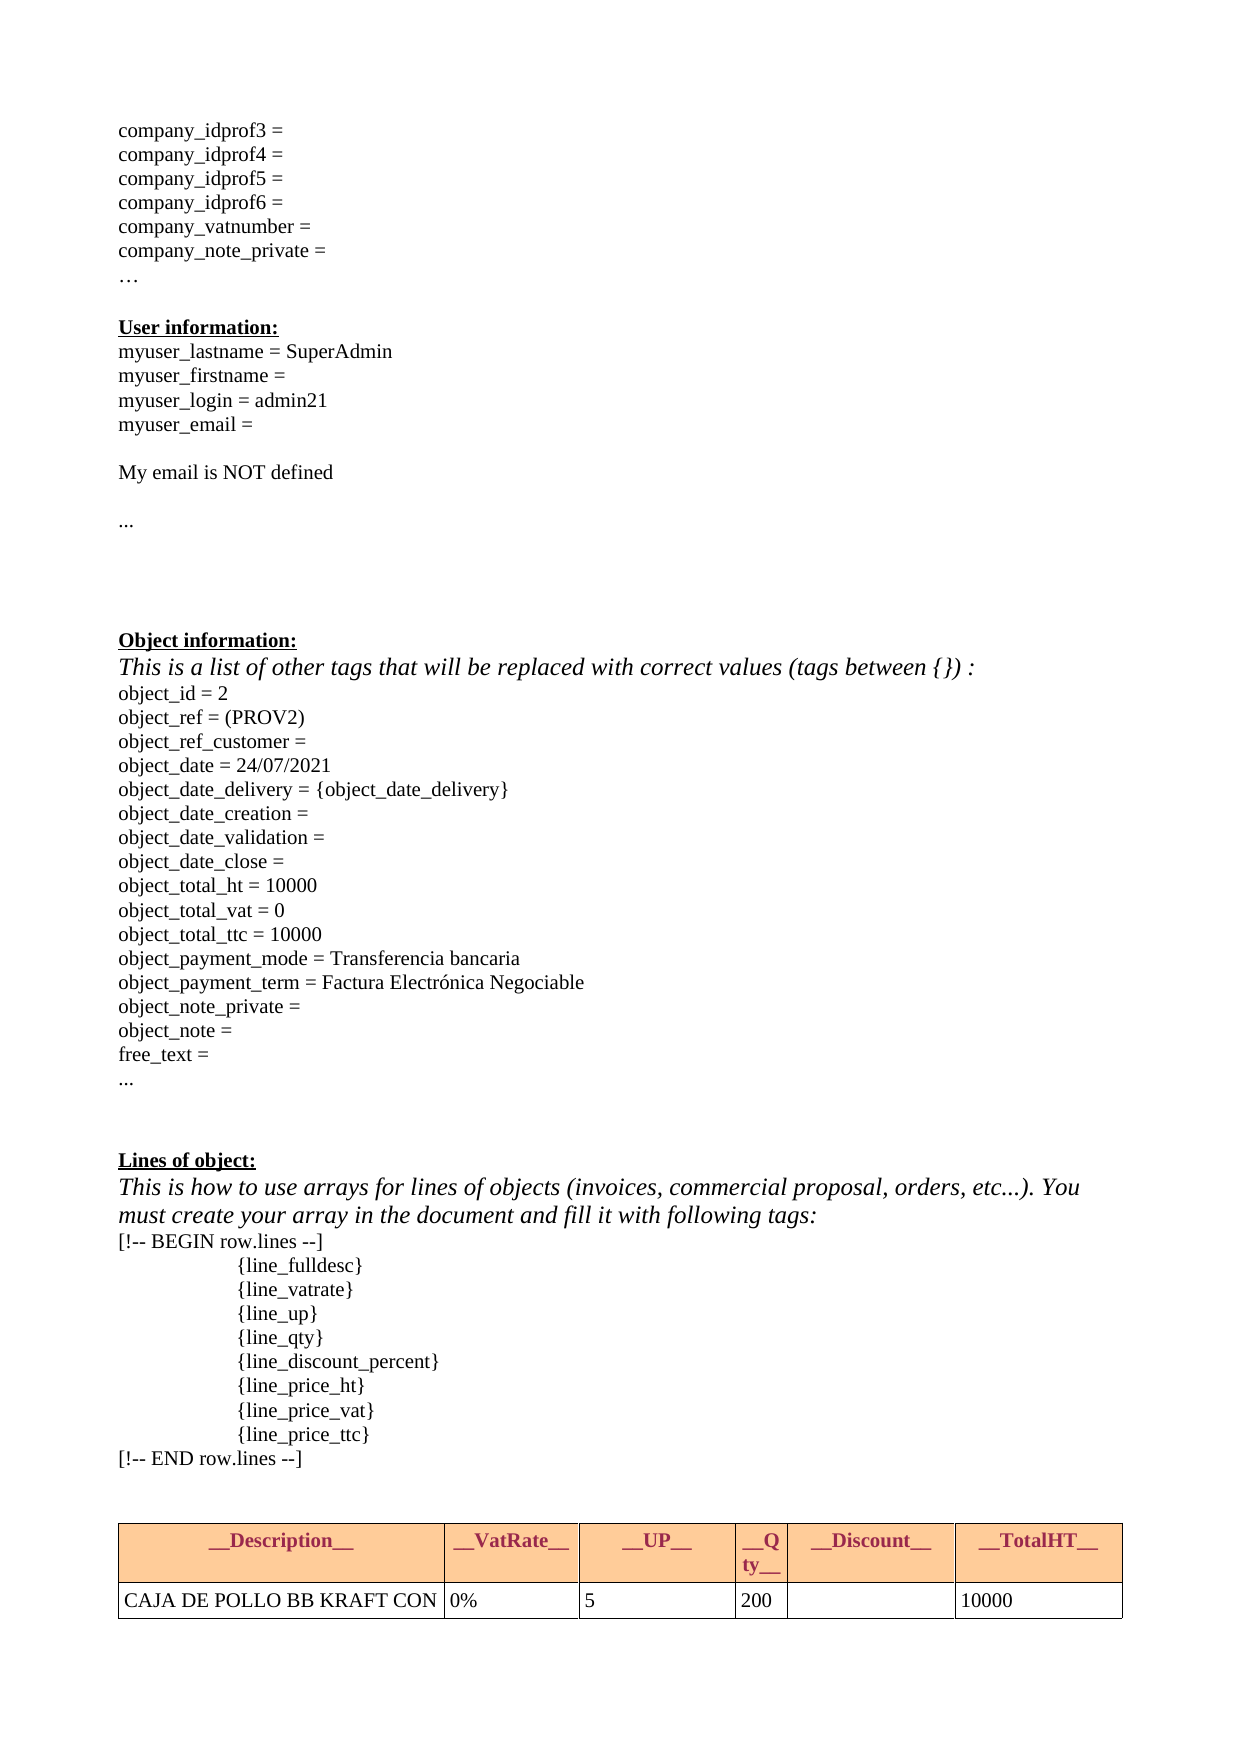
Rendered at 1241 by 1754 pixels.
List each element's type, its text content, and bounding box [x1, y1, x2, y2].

text object_note_private = [118, 994, 1122, 1018]
text [!-- BEGIN row.lines --] [118, 1229, 1122, 1253]
table_cell 10000 [956, 1583, 1122, 1618]
text {line_vatrate} [118, 1277, 1122, 1301]
text {line_fulldesc} [118, 1253, 1122, 1277]
text object_date = 24/07/2021 [118, 753, 1122, 777]
text ... [118, 508, 1122, 532]
text object_date_close = [118, 849, 1122, 873]
text object_total_vat = 0 [118, 897, 1122, 922]
text {line_up} [118, 1301, 1122, 1325]
text Lines of object: [118, 1147, 1122, 1172]
table_header __Qty__ [736, 1524, 787, 1582]
text object_date_creation = [118, 801, 1122, 825]
table_cell CAJA DE POLLO BB KRAFT CON [119, 1583, 444, 1618]
table_cell 5 [580, 1583, 735, 1618]
table_cell [788, 1583, 954, 1618]
text object_date_validation = [118, 825, 1122, 849]
text company_note_private = [118, 238, 1122, 262]
text My email is NOT defined [118, 460, 1122, 484]
text company_idprof5 = [118, 166, 1122, 190]
table_header __VatRate__ [445, 1524, 578, 1582]
table_header __UP__ [580, 1524, 735, 1582]
table_header __TotalHT__ [956, 1524, 1122, 1582]
text object_payment_mode = Transferencia bancaria [118, 946, 1122, 970]
table_cell 0% [445, 1583, 578, 1618]
table_header __Discount__ [788, 1524, 954, 1582]
text object_id = 2 [118, 681, 1122, 705]
text {line_price_vat} [118, 1397, 1122, 1422]
table_header __Description__ [119, 1524, 444, 1582]
text object_note = [118, 1018, 1122, 1042]
text free_text = [118, 1042, 1122, 1066]
text ... [118, 1066, 1122, 1090]
text object_ref = (PROV2) [118, 705, 1122, 729]
text [!-- END row.lines --] [118, 1446, 1122, 1470]
text object_payment_term = Factura Electrónica Negociable [118, 970, 1122, 994]
text myuser_email = [118, 412, 1122, 436]
text object_ref_customer = [118, 729, 1122, 753]
text company_idprof4 = [118, 142, 1122, 166]
text company_vatnumber = [118, 214, 1122, 238]
text … [118, 262, 1122, 287]
text {line_price_ttc} [118, 1422, 1122, 1446]
text Object information: [118, 628, 1122, 652]
text object_date_delivery = {object_date_delivery} [118, 777, 1122, 801]
text myuser_firstname = [118, 363, 1122, 387]
text object_total_ht = 10000 [118, 873, 1122, 897]
text {line_discount_percent} [118, 1349, 1122, 1373]
text object_total_ttc = 10000 [118, 922, 1122, 946]
text User information: [118, 315, 1122, 339]
text myuser_lastname = SuperAdmin [118, 339, 1122, 363]
text company_idprof3 = [118, 118, 1122, 142]
text {line_qty} [118, 1325, 1122, 1349]
text company_idprof6 = [118, 190, 1122, 214]
text This is a list of other tags that will be replaced with correct values (tags between {}) : [118, 652, 1122, 681]
text This is how to use arrays for lines of objects (invoices, commercial proposal, orders, etc...). You must create your array in the document and fill it with following tags: [118, 1172, 1122, 1229]
text {line_price_ht} [118, 1373, 1122, 1397]
table_cell 200 [736, 1583, 787, 1618]
text myuser_login = admin21 [118, 387, 1122, 412]
